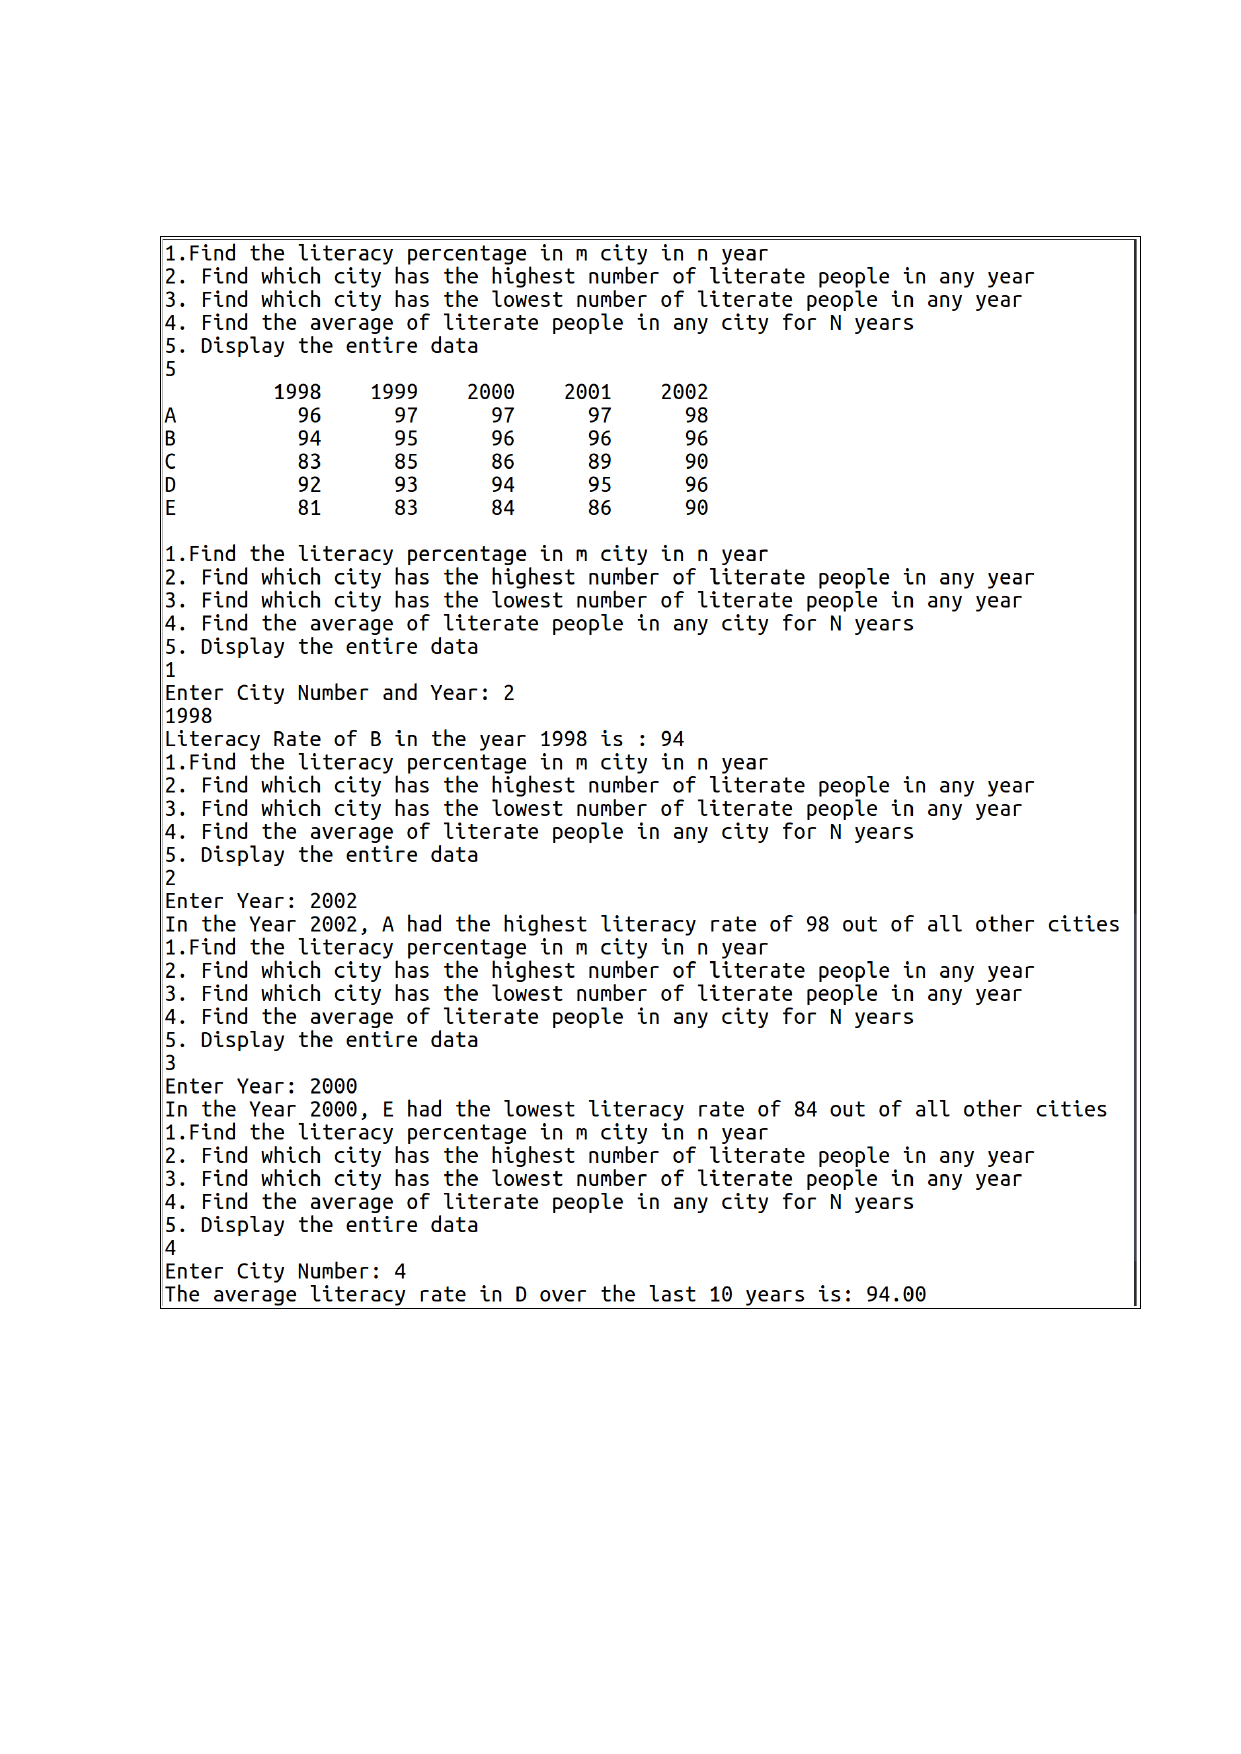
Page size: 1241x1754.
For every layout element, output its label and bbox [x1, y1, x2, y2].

picture [162, 239, 1137, 1306]
